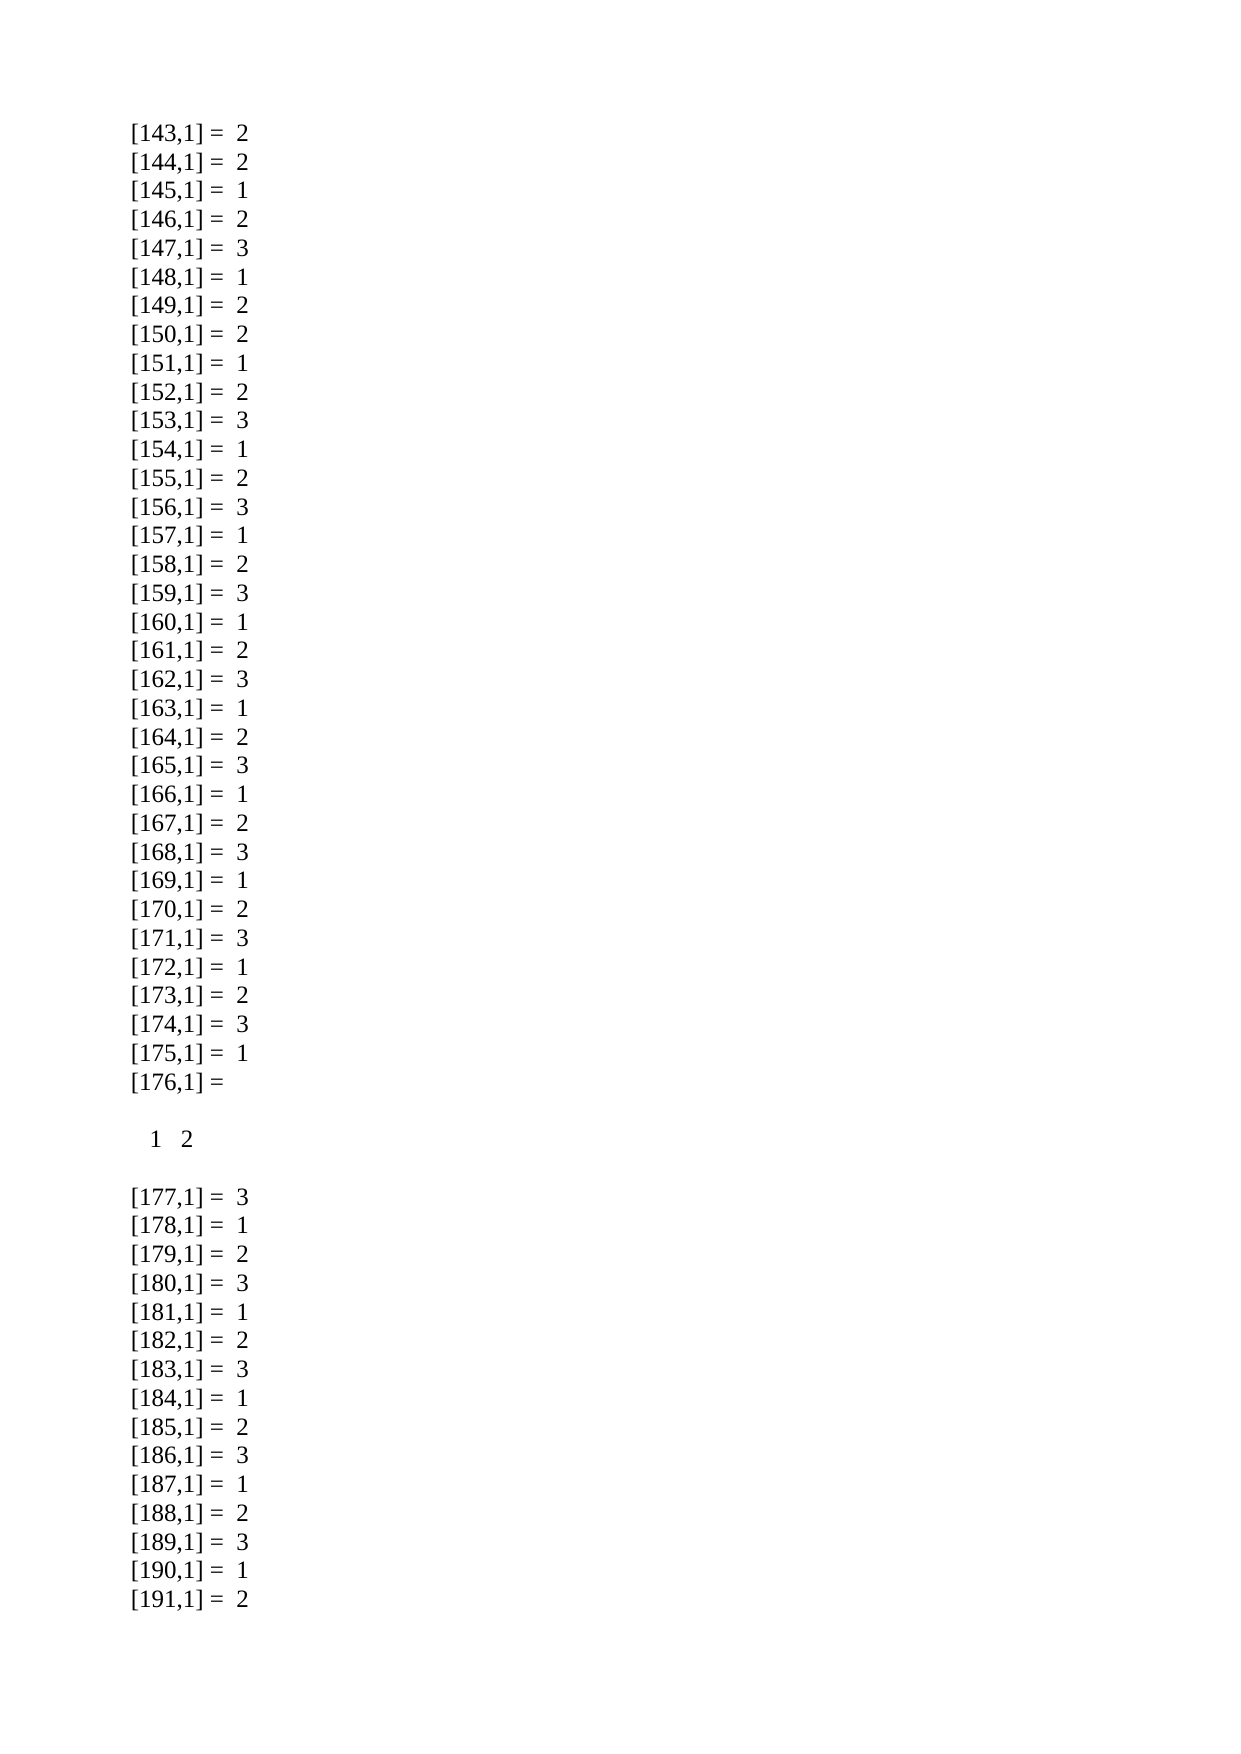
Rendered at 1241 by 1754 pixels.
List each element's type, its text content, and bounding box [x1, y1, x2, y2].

text [170,1] = 2 [118, 894, 1122, 923]
text [188,1] = 2 [118, 1498, 1122, 1527]
text [179,1] = 2 [118, 1239, 1122, 1268]
text [183,1] = 3 [118, 1354, 1122, 1383]
text [185,1] = 2 [118, 1412, 1122, 1441]
text [159,1] = 3 [118, 578, 1122, 607]
text [190,1] = 1 [118, 1556, 1122, 1584]
text [161,1] = 2 [118, 636, 1122, 664]
text [158,1] = 2 [118, 549, 1122, 578]
text [150,1] = 2 [118, 319, 1122, 348]
text [182,1] = 2 [118, 1326, 1122, 1354]
text [166,1] = 1 [118, 779, 1122, 808]
text 1 2 [118, 1124, 1122, 1153]
text [164,1] = 2 [118, 722, 1122, 751]
text [156,1] = 3 [118, 492, 1122, 521]
text [152,1] = 2 [118, 377, 1122, 406]
text [181,1] = 1 [118, 1297, 1122, 1326]
text [162,1] = 3 [118, 664, 1122, 693]
text [148,1] = 1 [118, 262, 1122, 291]
text [186,1] = 3 [118, 1441, 1122, 1469]
text [144,1] = 2 [118, 147, 1122, 176]
text [187,1] = 1 [118, 1469, 1122, 1498]
text [163,1] = 1 [118, 693, 1122, 722]
text [180,1] = 3 [118, 1268, 1122, 1297]
text [176,1] = [118, 1067, 1122, 1096]
text [191,1] = 2 [118, 1584, 1122, 1613]
text [168,1] = 3 [118, 837, 1122, 866]
text [169,1] = 1 [118, 866, 1122, 894]
text [143,1] = 2 [118, 118, 1122, 147]
text [167,1] = 2 [118, 808, 1122, 837]
text [171,1] = 3 [118, 923, 1122, 952]
text [174,1] = 3 [118, 1009, 1122, 1038]
text [153,1] = 3 [118, 406, 1122, 434]
text [149,1] = 2 [118, 291, 1122, 319]
text [173,1] = 2 [118, 981, 1122, 1009]
text [184,1] = 1 [118, 1383, 1122, 1412]
text [165,1] = 3 [118, 751, 1122, 779]
text [157,1] = 1 [118, 521, 1122, 549]
text [145,1] = 1 [118, 176, 1122, 204]
text [172,1] = 1 [118, 952, 1122, 981]
text [189,1] = 3 [118, 1527, 1122, 1556]
text [151,1] = 1 [118, 348, 1122, 377]
text [147,1] = 3 [118, 233, 1122, 262]
text [154,1] = 1 [118, 434, 1122, 463]
text [177,1] = 3 [118, 1182, 1122, 1211]
text [160,1] = 1 [118, 607, 1122, 636]
text [175,1] = 1 [118, 1038, 1122, 1067]
text [146,1] = 2 [118, 204, 1122, 233]
text [178,1] = 1 [118, 1211, 1122, 1239]
text [155,1] = 2 [118, 463, 1122, 492]
